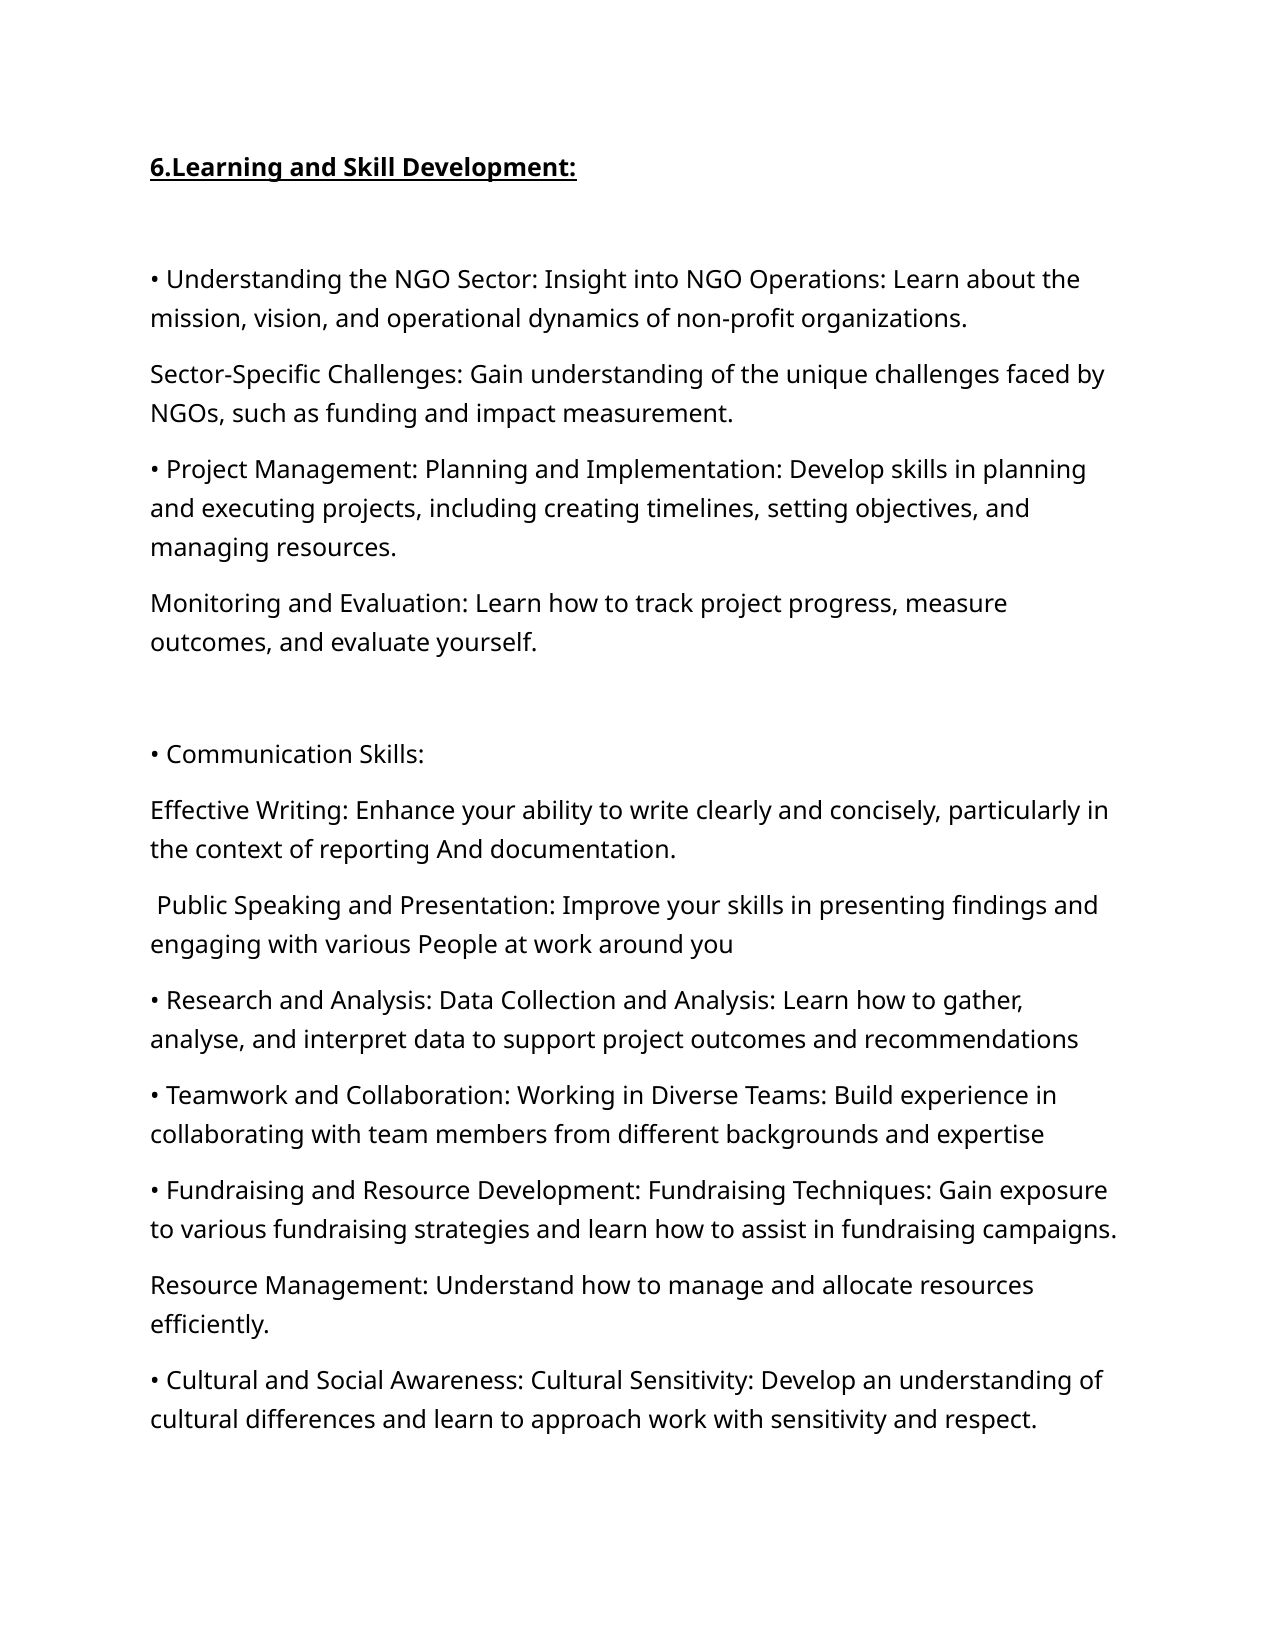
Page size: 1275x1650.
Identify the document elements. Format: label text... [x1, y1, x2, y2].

text • Teamwork and Collaboration: Working in Diverse Teams: Build experience in collaborating with team members from different backgrounds and expertise [150, 1077, 1125, 1151]
text Public Speaking and Presentation: Improve your skills in presenting findings and engaging with various People at work around you [150, 887, 1125, 961]
text Resource Management: Understand how to manage and allocate resources efficiently. [150, 1267, 1125, 1341]
text 6.Learning and Skill Development: [150, 150, 1125, 184]
text • Communication Skills: [150, 737, 1125, 771]
text • Research and Analysis: Data Collection and Analysis: Learn how to gather, analyse, and interpret data to support project outcomes and recommendations [150, 982, 1125, 1056]
text • Understanding the NGO Sector: Insight into NGO Operations: Learn about the mission, vision, and operational dynamics of non-profit organizations. [150, 262, 1125, 335]
text Monitoring and Evaluation: Learn how to track project progress, measure outcomes, and evaluate yourself. [150, 586, 1125, 659]
text • Fundraising and Resource Development: Fundraising Techniques: Gain exposure to various fundraising strategies and learn how to assist in fundraising campaigns. [150, 1172, 1125, 1246]
text • Project Management: Planning and Implementation: Develop skills in planning and executing projects, including creating timelines, setting objectives, and managing resources. [150, 452, 1125, 564]
text Effective Writing: Enhance your ability to write clearly and concisely, particularly in the context of reporting And documentation. [150, 792, 1125, 866]
text Sector-Specific Challenges: Gain understanding of the unique challenges faced by NGOs, such as funding and impact measurement. [150, 357, 1125, 430]
text • Cultural and Social Awareness: Cultural Sensitivity: Develop an understanding of cultural differences and learn to approach work with sensitivity and respect. [150, 1362, 1125, 1436]
